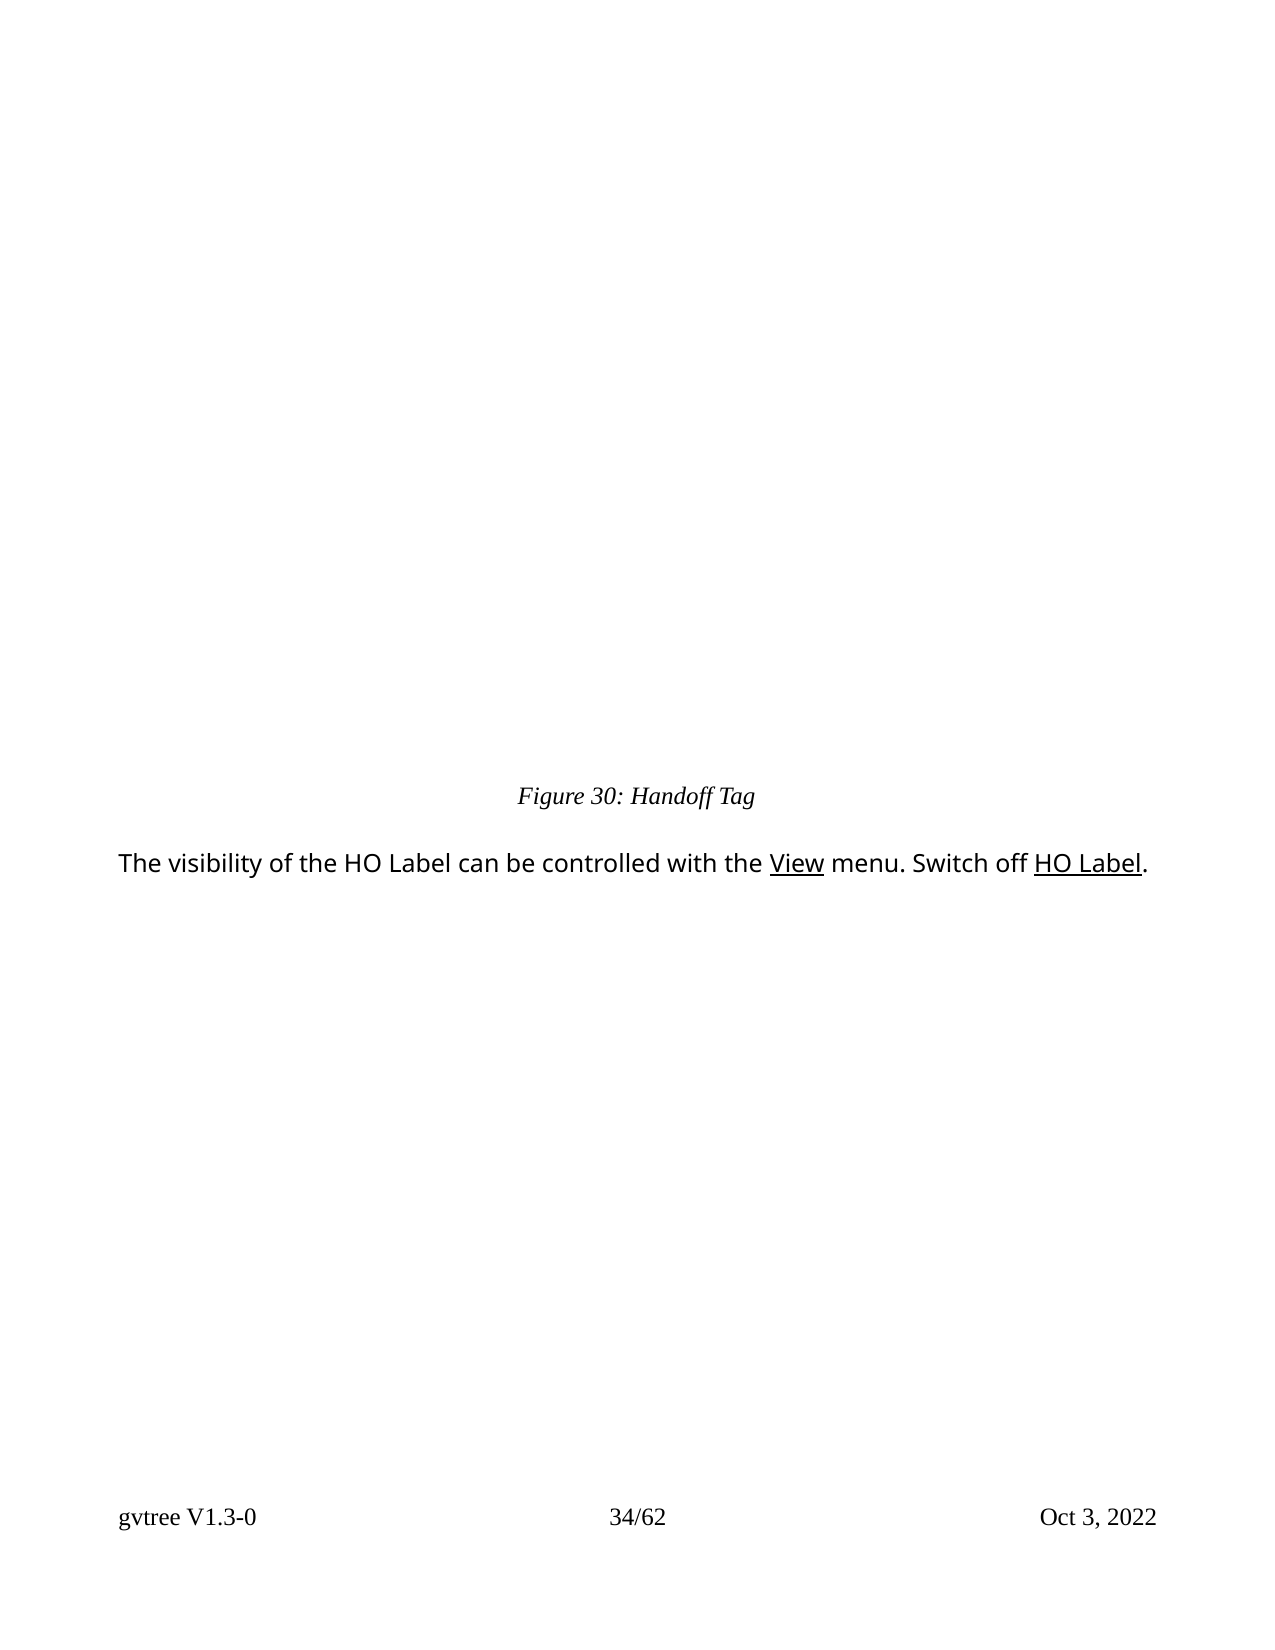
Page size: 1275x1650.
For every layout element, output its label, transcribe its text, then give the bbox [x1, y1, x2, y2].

text Figure 30: Handoff Tag [196, 131, 1079, 810]
text The visibility of the HO Label can be controlled with the View menu. Switch off HO Label. [118, 851, 1157, 877]
